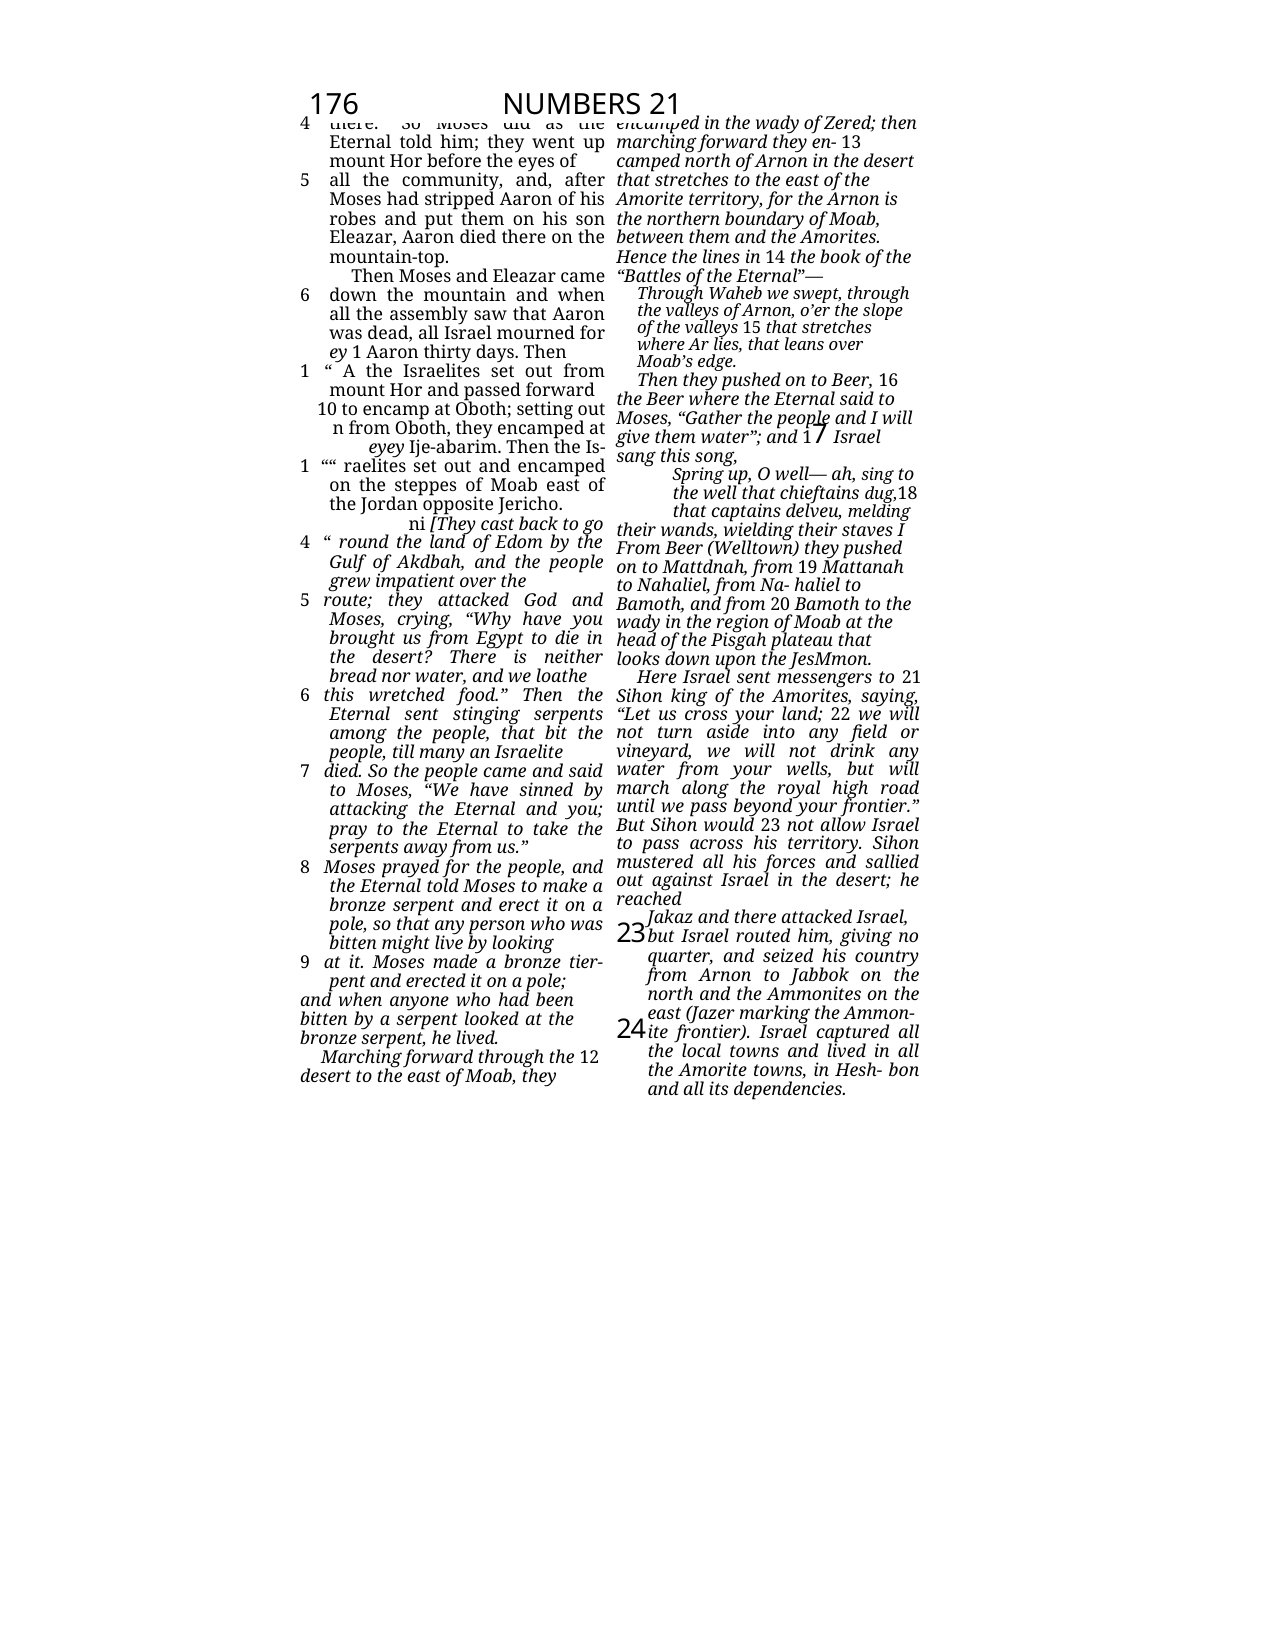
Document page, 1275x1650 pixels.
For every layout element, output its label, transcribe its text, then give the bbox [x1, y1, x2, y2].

text and when anyone who had been bitten by a serpent looked at the bronze serpent, he lived. [300, 991, 576, 1048]
list died. So the people came and said to Moses, “We have sinned by attacking the Eternal and you; pray to the Eternal to take the serpents away from us.” [300, 762, 605, 858]
text Then they pushed on to Beer, 16 the Beer where the Eternal said to Moses, “Gather the people and I will give them water”; and 17 Israel sang this song, [616, 371, 921, 466]
list but Israel routed him, giving no quarter, and seized his country from Arnon to Jabbok on the north and the Ammonites on the east (Jazer marking the Ammon- [616, 928, 921, 1023]
text Marching forward through the 12 desert to the east of Moab, they encamped in the wady of Zered; then marching forward they en- 13 camped north of Arnon in the desert that stretches to the east of the Amorite territory, for the Arnon is the northern boundary of Moab, between them and the Amorites. Hence the lines in 14 the book of the “Battles of the Eternal”— [300, 1048, 605, 1087]
list ite frontier). Israel captured all the local towns and lived in all the Amorite towns, in Hesh- bon and all its dependencies. [616, 1023, 921, 1099]
text n from Oboth, they encamped at eyey Ije-abarim. Then the Is- [300, 419, 605, 457]
list route; they attacked God and Moses, crying, “Why have you brought us from Egypt to die in the desert? There is neither bread nor water, and we loathe [300, 591, 605, 686]
text Here Israel sent messengers to 21 Sihon king of the Amorites, saying, “Let us cross your land; 22 we will not turn aside into any field or vineyard, we will not drink any water from your wells, but will march along the royal high road until we pass beyond your frontier.” But Sihon would 23 not allow Israel to pass across his territory. Sihon mustered all his forces and sallied out against Israel in the desert; he reached [616, 669, 921, 909]
text Marching forward through the 12 desert to the east of Moab, they encamped in the wady of Zered; then marching forward they en- 13 camped north of Arnon in the desert that stretches to the east of the Amorite territory, for the Arnon is the northern boundary of Moab, between them and the Amorites. Hence the lines in 14 the book of the “Battles of the Eternal”— [616, 114, 921, 286]
text Spring up, O well— ah, sing to the well that chieftains dug, 18 [672, 466, 921, 503]
list “ A the Israelites set out from mount Hor and passed forward [300, 362, 605, 400]
list there.” So Moses did as the Eternal told him; they went up mount Hor before the eyes of [300, 114, 605, 172]
list this wretched food.” Then the Eternal sent stinging serpents among the people, that bit the people, till many an Israelite [300, 686, 605, 762]
list Moses prayed for the people, and the Eternal told Moses to make a bronze serpent and erect it on a pole, so that any person who was bitten might live by looking [300, 858, 605, 953]
text that captains delveu, melding their wands, wielding their staves I From Beer (Welltown) they pushed on to Mattdnah, from 19 Mattanah to Nahaliel, from Na- haliel to Bamoth, and from 20 Bamoth to the wady in the re­gion of Moab at the head of the Pisgah plateau that looks down upon the JesMmon. [616, 503, 921, 669]
text Through Waheb we swept, through the valleys of Arnon, o’er the slope of the valleys 15 that stretches where Ar lies, that leans over Moab’s edge. [637, 286, 921, 371]
text ni [They cast back to go [300, 515, 605, 534]
text Jakaz and there attacked Israel, [647, 909, 921, 928]
list all the community, and, after Moses had stripped Aaron of his robes and put them on his son Eleazar, Aaron died there on the mountain-top. [300, 172, 605, 267]
list “ round the land of Edom by the Gulf of Akdbah, and the peo­ple grew impatient over the [300, 534, 605, 591]
text Then Moses and Eleazar came [300, 267, 605, 286]
list ““ raelites set out and en­camped on the steppes of Moab east of the Jordan opposite Jericho. [300, 457, 605, 515]
text 10 to encamp at Oboth; setting out [300, 400, 605, 419]
list at it. Moses made a bronze tier- pent and erected it on a pole; [300, 953, 605, 991]
list down the mountain and when all the assembly saw that Aaron was dead, all Israel mourned for ey 1 Aaron thirty days. Then [300, 286, 605, 362]
